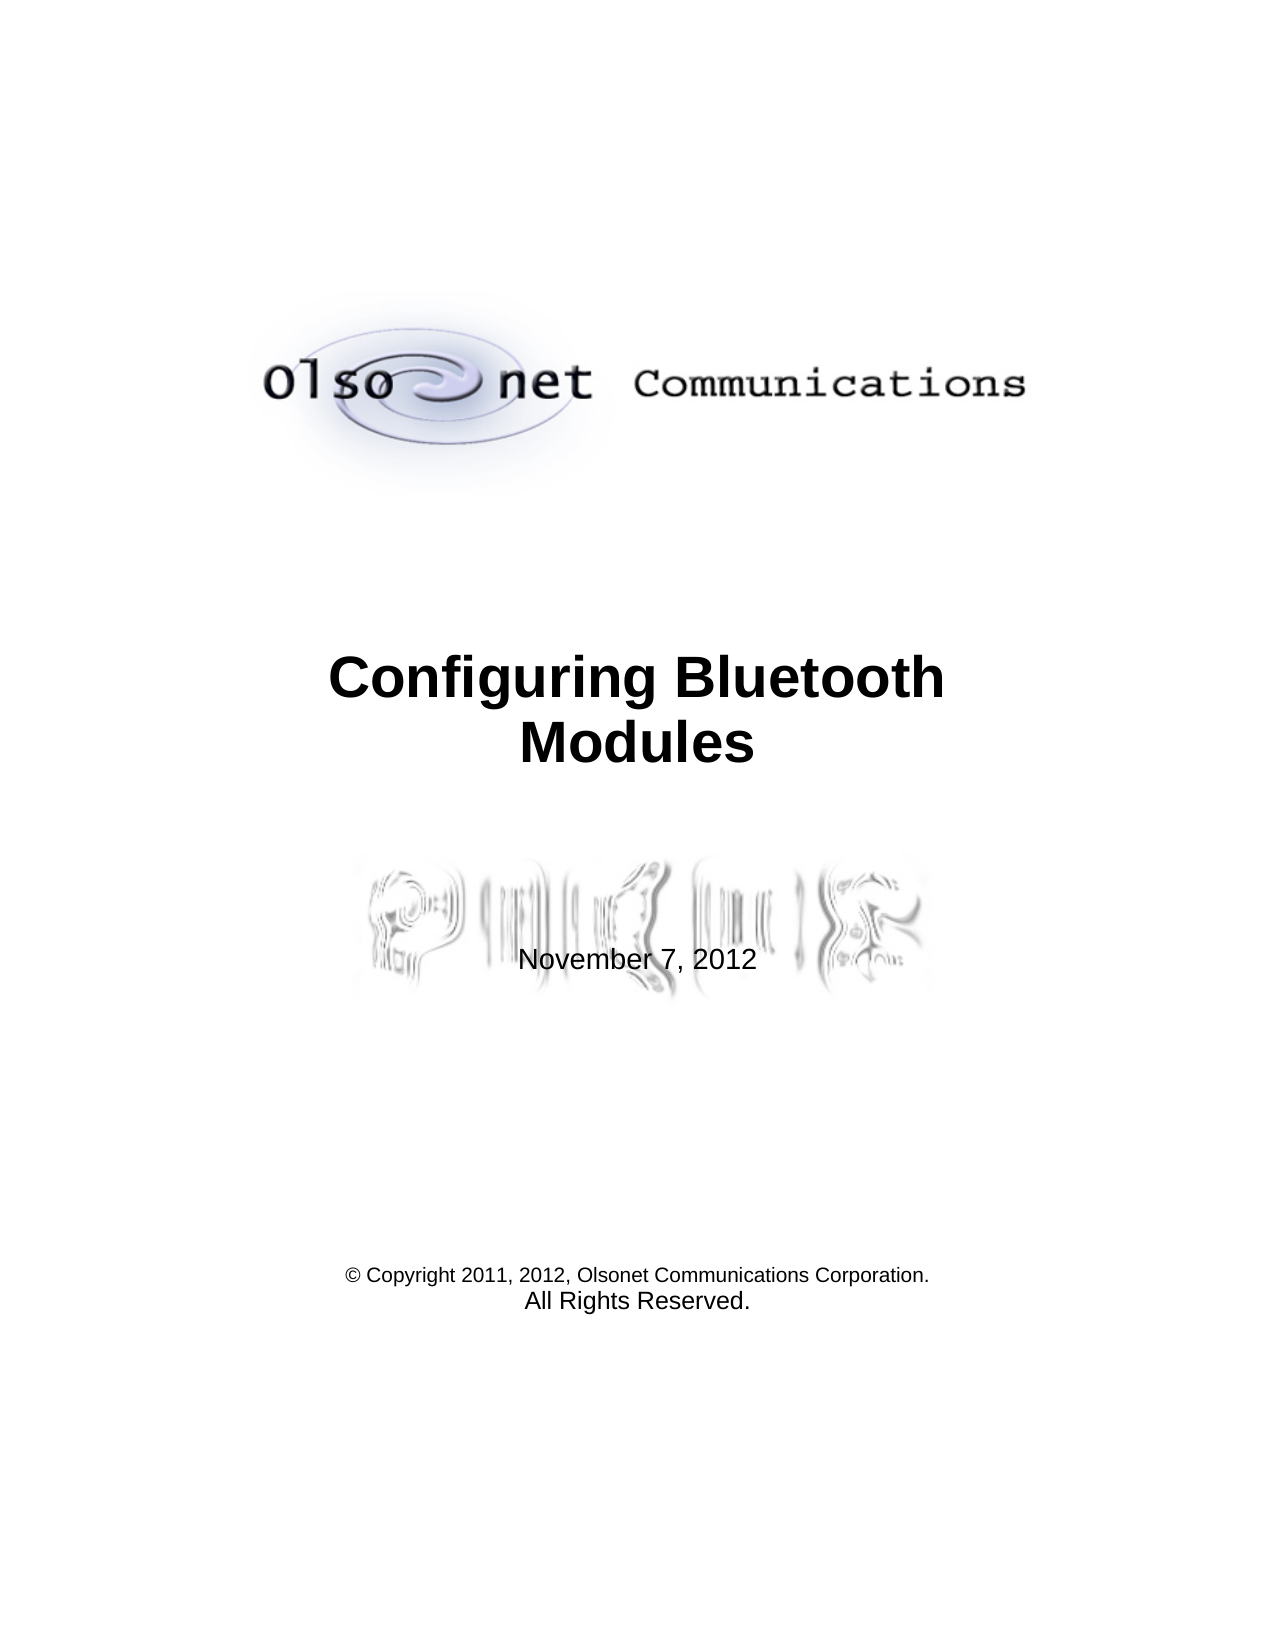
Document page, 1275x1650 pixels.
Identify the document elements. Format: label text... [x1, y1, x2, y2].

subtitle Configuring Bluetooth Modules [210, 645, 1065, 775]
text © Copyright 2011, 2012, Olsonet Communications Corporation. [210, 1264, 1065, 1287]
text November 7, 2012 [210, 943, 330, 975]
picture [331, 833, 954, 1065]
picture [241, 291, 1034, 498]
text November 7, 2012 [955, 943, 1065, 975]
text All Rights Reserved. [210, 1287, 1065, 1315]
